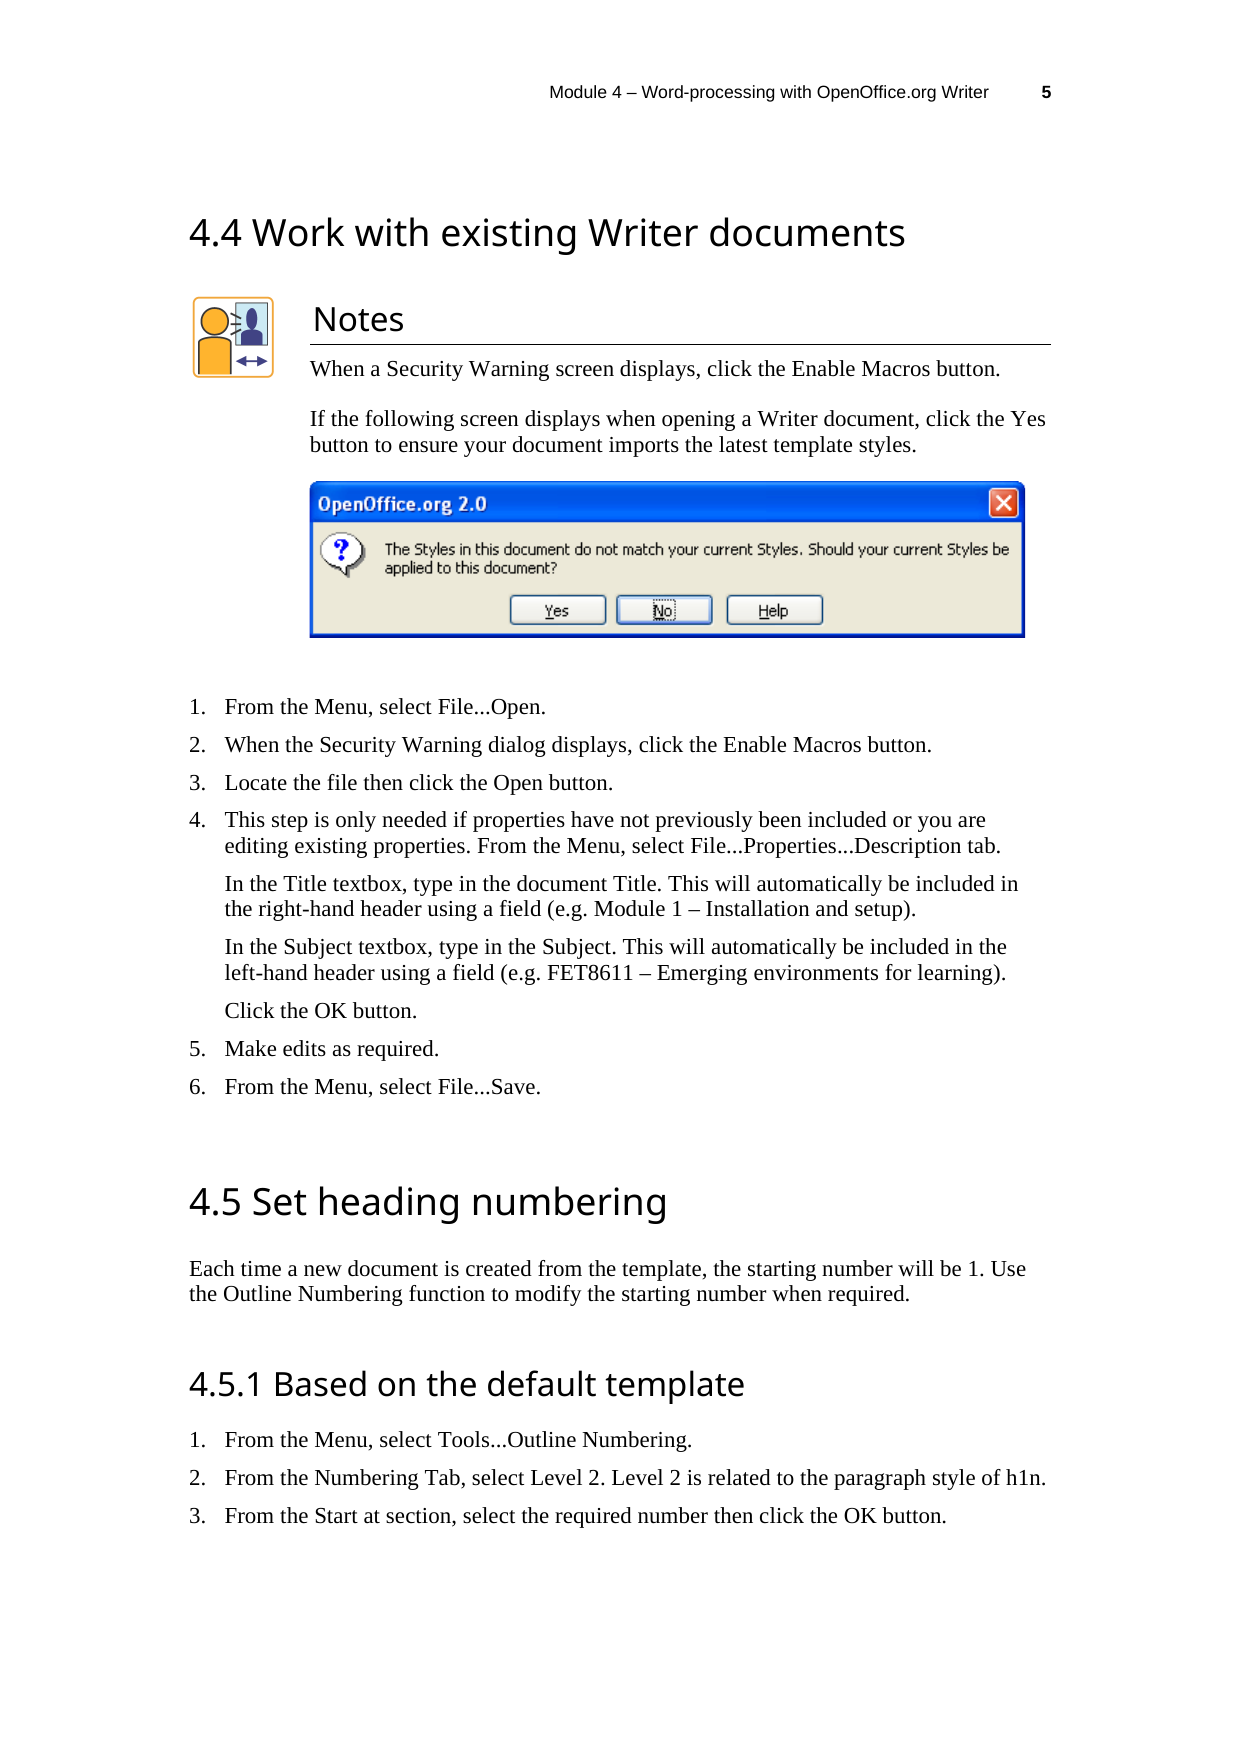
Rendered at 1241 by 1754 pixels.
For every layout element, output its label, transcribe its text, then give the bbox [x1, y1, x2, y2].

picture [309, 481, 1026, 638]
table_header Notes [310, 287, 1051, 344]
subtitle Based on the default template [189, 1361, 1051, 1406]
table_header [310, 345, 1051, 350]
list From the Menu, select File...Open. [189, 694, 1051, 719]
text In the Title textbox, type in the document Title. This will automatically be included in the right-hand header using a field (e.g. Module 1 – Installation and setup). [224, 871, 1051, 922]
list When the Security Warning dialog displays, click the Enable Macros button. [189, 732, 1051, 757]
text Click the OK button. [224, 998, 1051, 1023]
list From the Menu, select File...Save. [189, 1073, 1051, 1099]
list This step is only needed if properties have not previously been included or you are editing existing properties. From the Menu, select File...Properties...Description tab. [189, 807, 1051, 858]
subtitle Set heading numbering [189, 1176, 1051, 1227]
list Locate the file then click the Open button. [189, 769, 1051, 795]
subtitle Work with existing Writer documents [189, 207, 1051, 258]
table_header [189, 287, 309, 643]
picture [188, 292, 278, 382]
text Each time a new document is created from the template, the starting number will be 1. Use the Outline Numbering function to modify the starting number when required. [189, 1256, 1051, 1307]
list From the Numbering Tab, select Level 2. Level 2 is related to the paragraph style of h1n. [189, 1465, 1051, 1491]
table_cell When a Security Warning screen displays, click the Enable Macros button. If the following screen displays when opening a Writer document, click the Yes button to ensure your document imports the latest template styles. [310, 350, 1051, 643]
list From the Menu, select Tools...Outline Numbering. [189, 1427, 1051, 1453]
list From the Start at section, select the required number then click the OK button. [189, 1503, 1051, 1528]
list Make edits as required. [189, 1036, 1051, 1061]
text In the Subject textbox, type in the Subject. This will automatically be included in the left-hand header using a field (e.g. FET8611 – Emerging environments for learning). [224, 934, 1051, 985]
